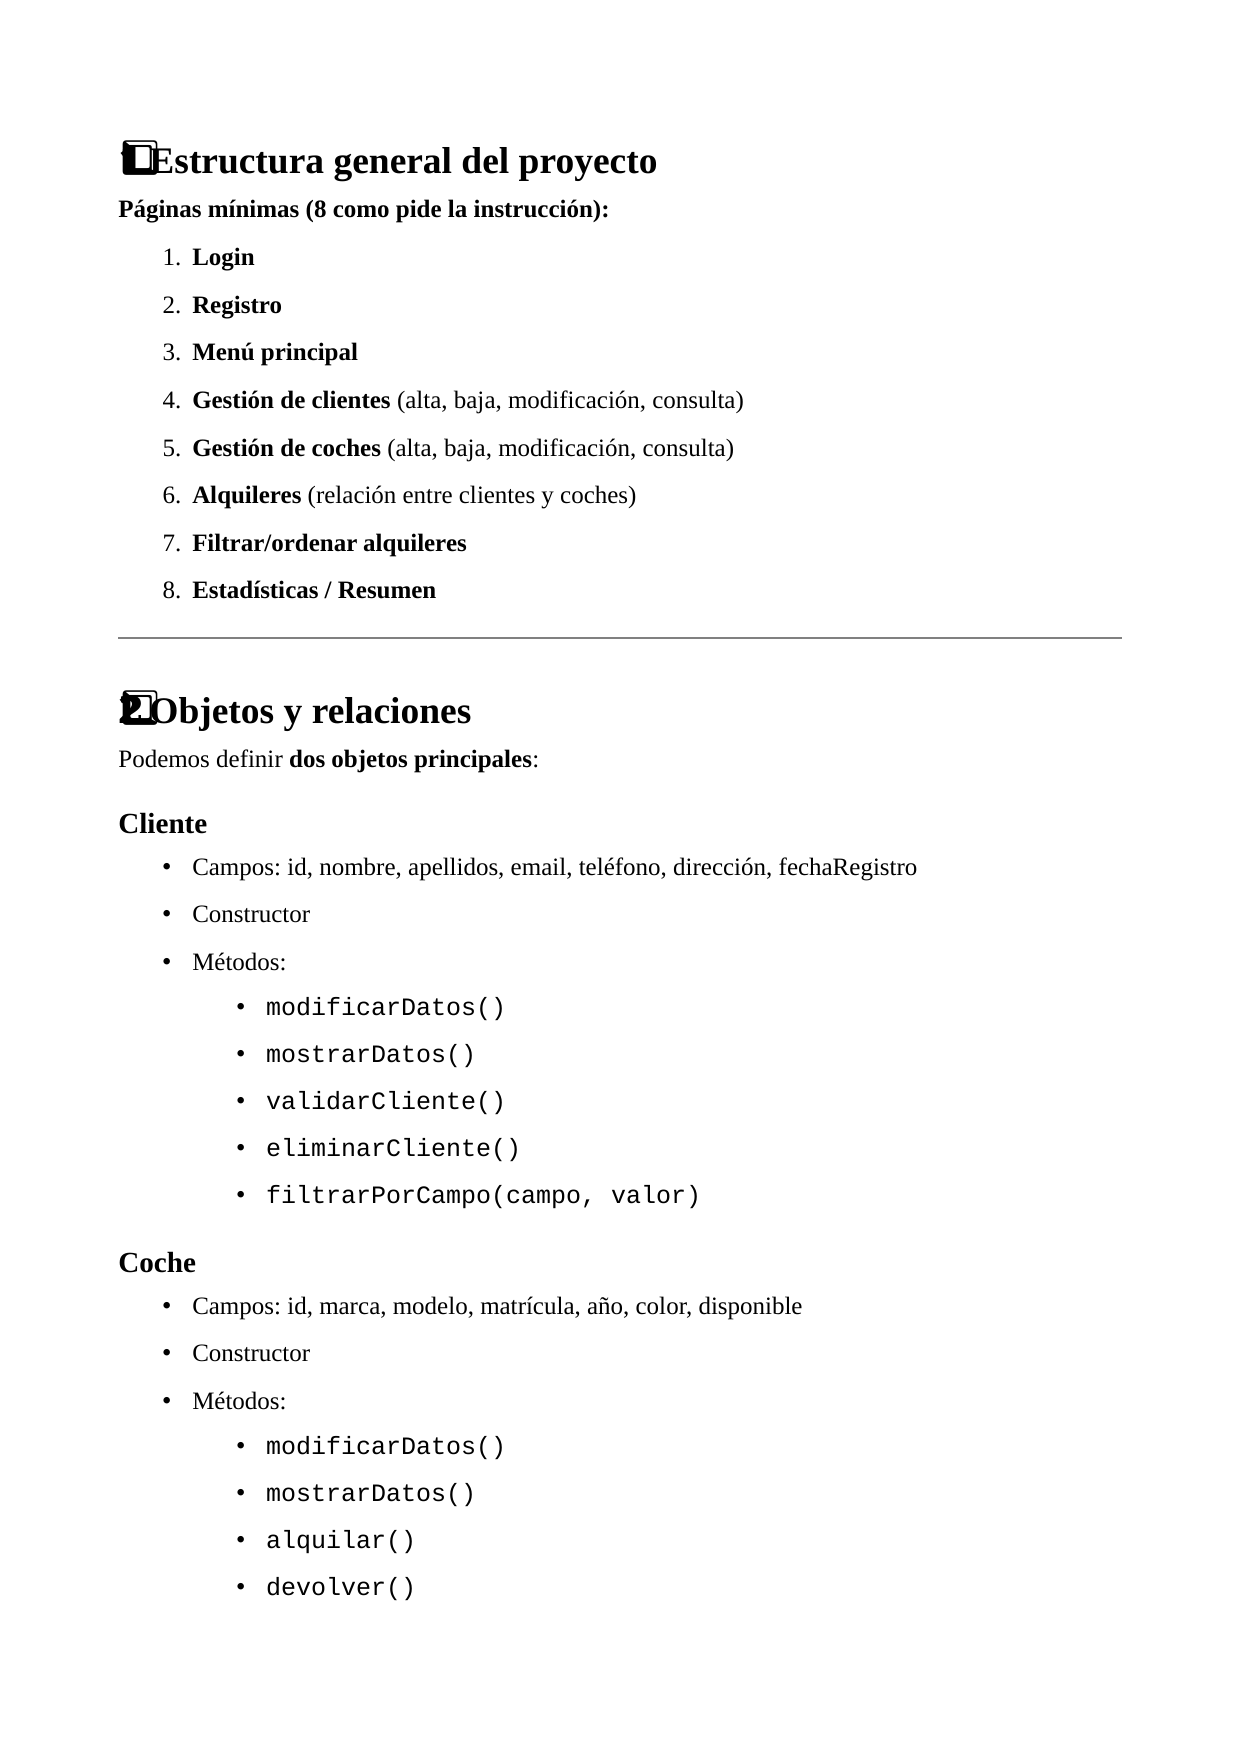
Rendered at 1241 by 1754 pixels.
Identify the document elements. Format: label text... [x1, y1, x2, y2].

text Páginas mínimas (8 como pide la instrucción): [118, 194, 1122, 223]
list validarCliente() [236, 1089, 1122, 1117]
list Menú principal [162, 337, 1122, 366]
list Gestión de clientes (alta, baja, modificación, consulta) [162, 385, 1122, 414]
list Estadísticas / Resumen [162, 575, 1122, 604]
list Alquileres (relación entre clientes y coches) [162, 480, 1122, 509]
list Filtrar/ordenar alquileres [162, 528, 1122, 557]
list alquilar() [236, 1528, 1122, 1556]
list mostrarDatos() [236, 1042, 1122, 1070]
list Campos: id, marca, modelo, matrícula, año, color, disponible [162, 1291, 1122, 1319]
subtitle Coche [118, 1245, 1122, 1278]
list Campos: id, nombre, apellidos, email, teléfono, dirección, fechaRegistro [162, 852, 1122, 881]
list mostrarDatos() [236, 1481, 1122, 1509]
list devolver() [236, 1575, 1122, 1603]
list Métodos: [162, 1386, 1122, 1415]
list modificarDatos() [236, 1434, 1122, 1462]
list eliminarCliente() [236, 1136, 1122, 1164]
subtitle Cliente [118, 806, 1122, 839]
list Registro [162, 290, 1122, 318]
list modificarDatos() [236, 995, 1122, 1023]
list Constructor [162, 1338, 1122, 1367]
list Gestión de coches (alta, baja, modificación, consulta) [162, 433, 1122, 461]
text Podemos definir dos objetos principales: [118, 744, 1122, 772]
list Constructor [162, 899, 1122, 928]
subtitle 1️⃣ Estructura general del proyecto [118, 139, 1122, 182]
list Métodos: [162, 947, 1122, 976]
list filtrarPorCampo(campo, valor) [236, 1183, 1122, 1211]
subtitle 2️⃣ Objetos y relaciones [118, 688, 1122, 731]
list Login [162, 242, 1122, 271]
